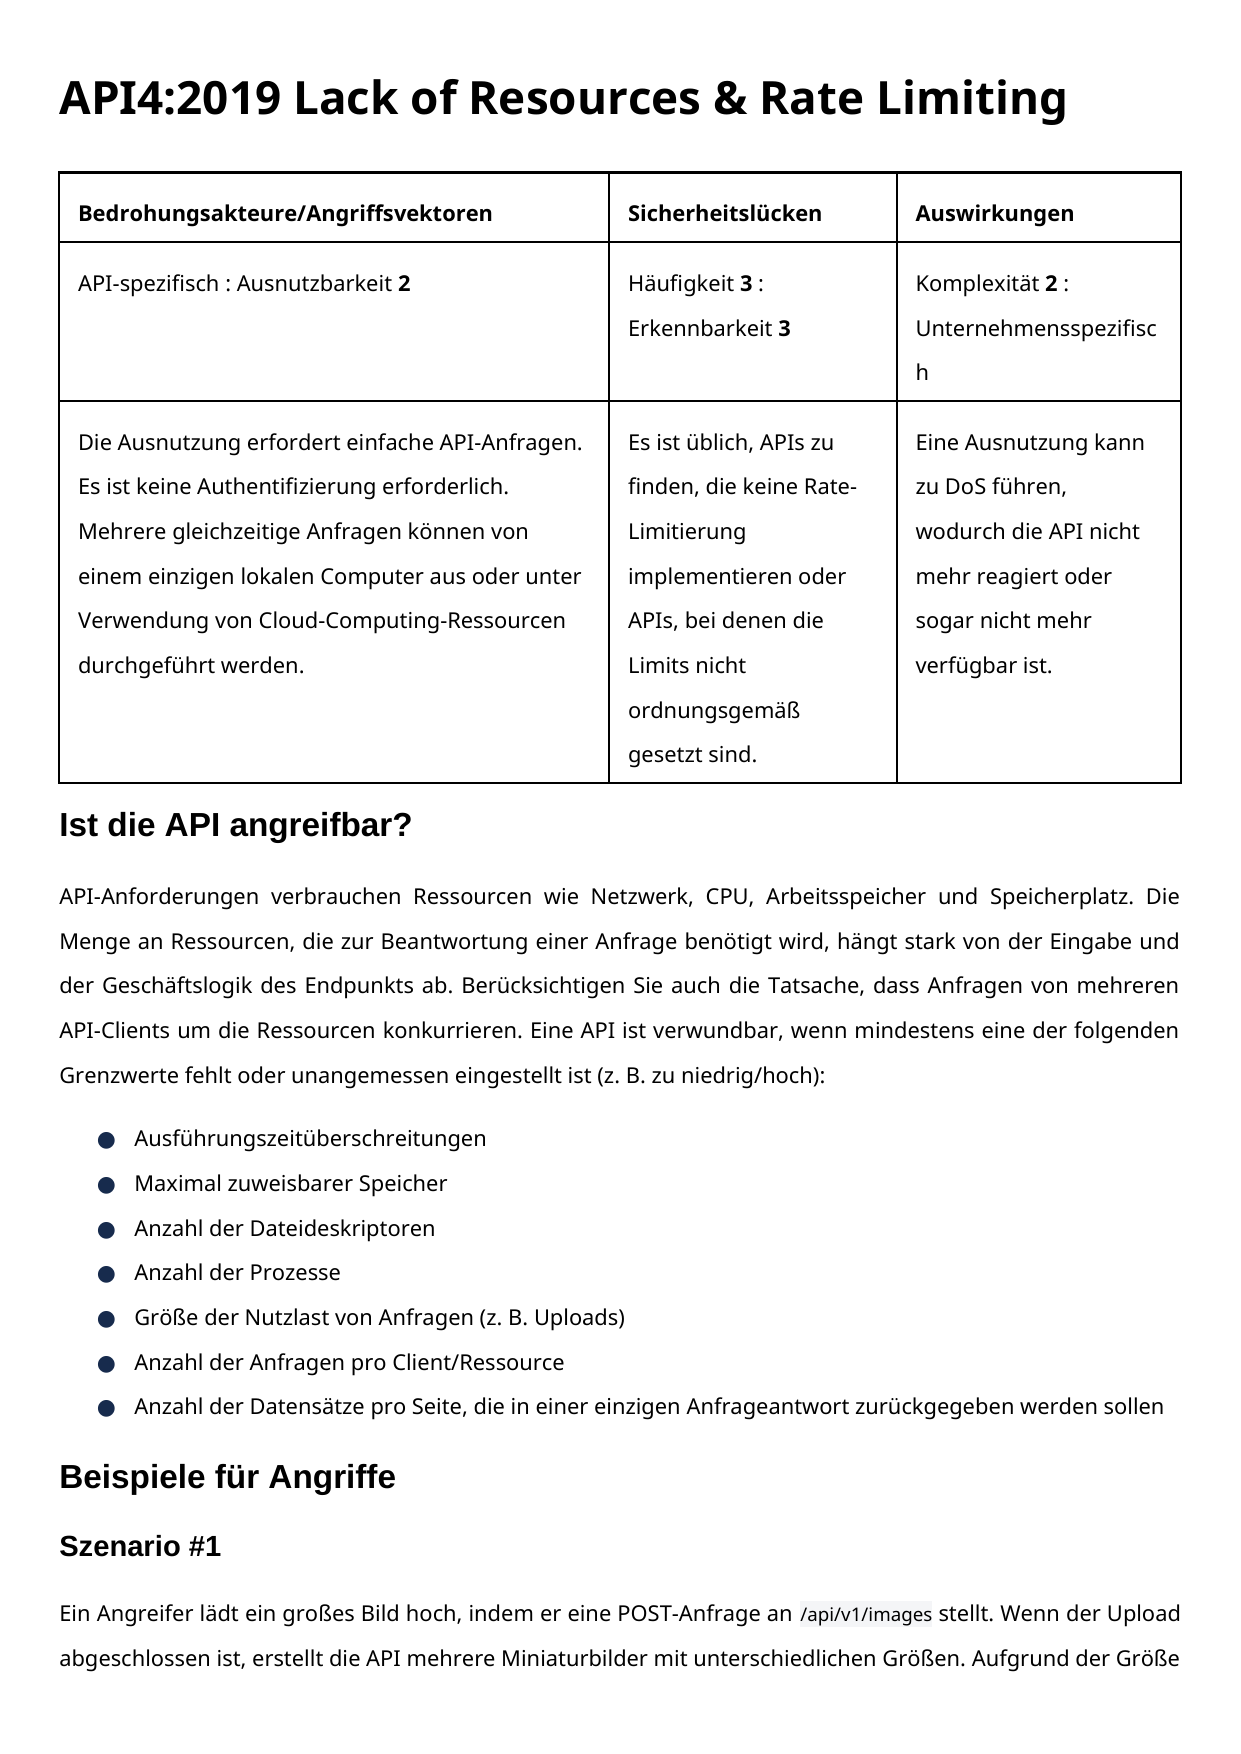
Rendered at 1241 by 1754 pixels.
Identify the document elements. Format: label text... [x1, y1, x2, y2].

table_header Sicherheitslücken [610, 174, 896, 241]
list Anzahl der Prozesse [97, 1257, 1181, 1287]
table_cell Eine Ausnutzung kann zu DoS führen, wodurch die API nicht mehr reagiert oder sogar nicht mehr verfügbar ist. [898, 402, 1180, 782]
table_cell API-spezifisch : Ausnutzbarkeit 2 [60, 243, 608, 399]
table_cell Die Ausnutzung erfordert einfache API-Anfragen. Es ist keine Authentifizierung erforderlich. Mehrere gleichzeitige Anfragen können von einem einzigen lokalen Computer aus oder unter Verwendung von Cloud-Computing-Ressourcen durchgeführt werden. [60, 402, 608, 782]
list Größe der Nutzlast von Anfragen (z. B. Uploads) [97, 1302, 1181, 1332]
text Ein Angreifer lädt ein großes Bild hoch, indem er eine POST-Anfrage an /api/v1/images stellt. Wenn der Upload abgeschlossen ist, erstellt die API mehrere Miniaturbilder mit unterschiedlichen Größen. Aufgrund der Größe [59, 1598, 1181, 1672]
subtitle Beispiele für Angriffe [59, 1457, 1181, 1495]
list Anzahl der Anfragen pro Client/Ressource [97, 1347, 1181, 1376]
table_header Auswirkungen [898, 174, 1180, 241]
subtitle Szenario #1 [59, 1529, 1181, 1562]
list Anzahl der Datensätze pro Seite, die in einer einzigen Anfrageantwort zurückgegeben werden sollen [97, 1391, 1181, 1421]
list Maximal zuweisbarer Speicher [97, 1168, 1181, 1198]
list Ausführungszeitüberschreitungen [97, 1123, 1181, 1153]
text API-Anforderungen verbrauchen Ressourcen wie Netzwerk, CPU, Arbeitsspeicher und Speicherplatz. Die Menge an Ressourcen, die zur Beantwortung einer Anfrage benötigt wird, hängt stark von der Eingabe und der Geschäftslogik des Endpunkts ab. Berücksichtigen Sie auch die Tatsache, dass Anfragen von mehreren API-Clients um die Ressourcen konkurrieren. Eine API ist verwundbar, wenn mindestens eine der folgenden Grenzwerte fehlt oder unangemessen eingestellt ist (z. B. zu niedrig/hoch): [59, 881, 1181, 1089]
table_header Bedrohungsakteure/Angriffsvektoren [60, 174, 608, 241]
table_cell Häufigkeit 3 : Erkennbarkeit 3 [610, 243, 896, 399]
subtitle Ist die API angreifbar? [59, 804, 1181, 843]
subtitle API4:2019 Lack of Resources & Rate Limiting [59, 65, 1181, 128]
table_cell Komplexität 2 : Unternehmensspezifisch [898, 243, 1180, 399]
list Anzahl der Dateideskriptoren [97, 1212, 1181, 1242]
table_cell Es ist üblich, APIs zu finden, die keine Rate-Limitierung implementieren oder APIs, bei denen die Limits nicht ordnungsgemäß gesetzt sind. [610, 402, 896, 782]
